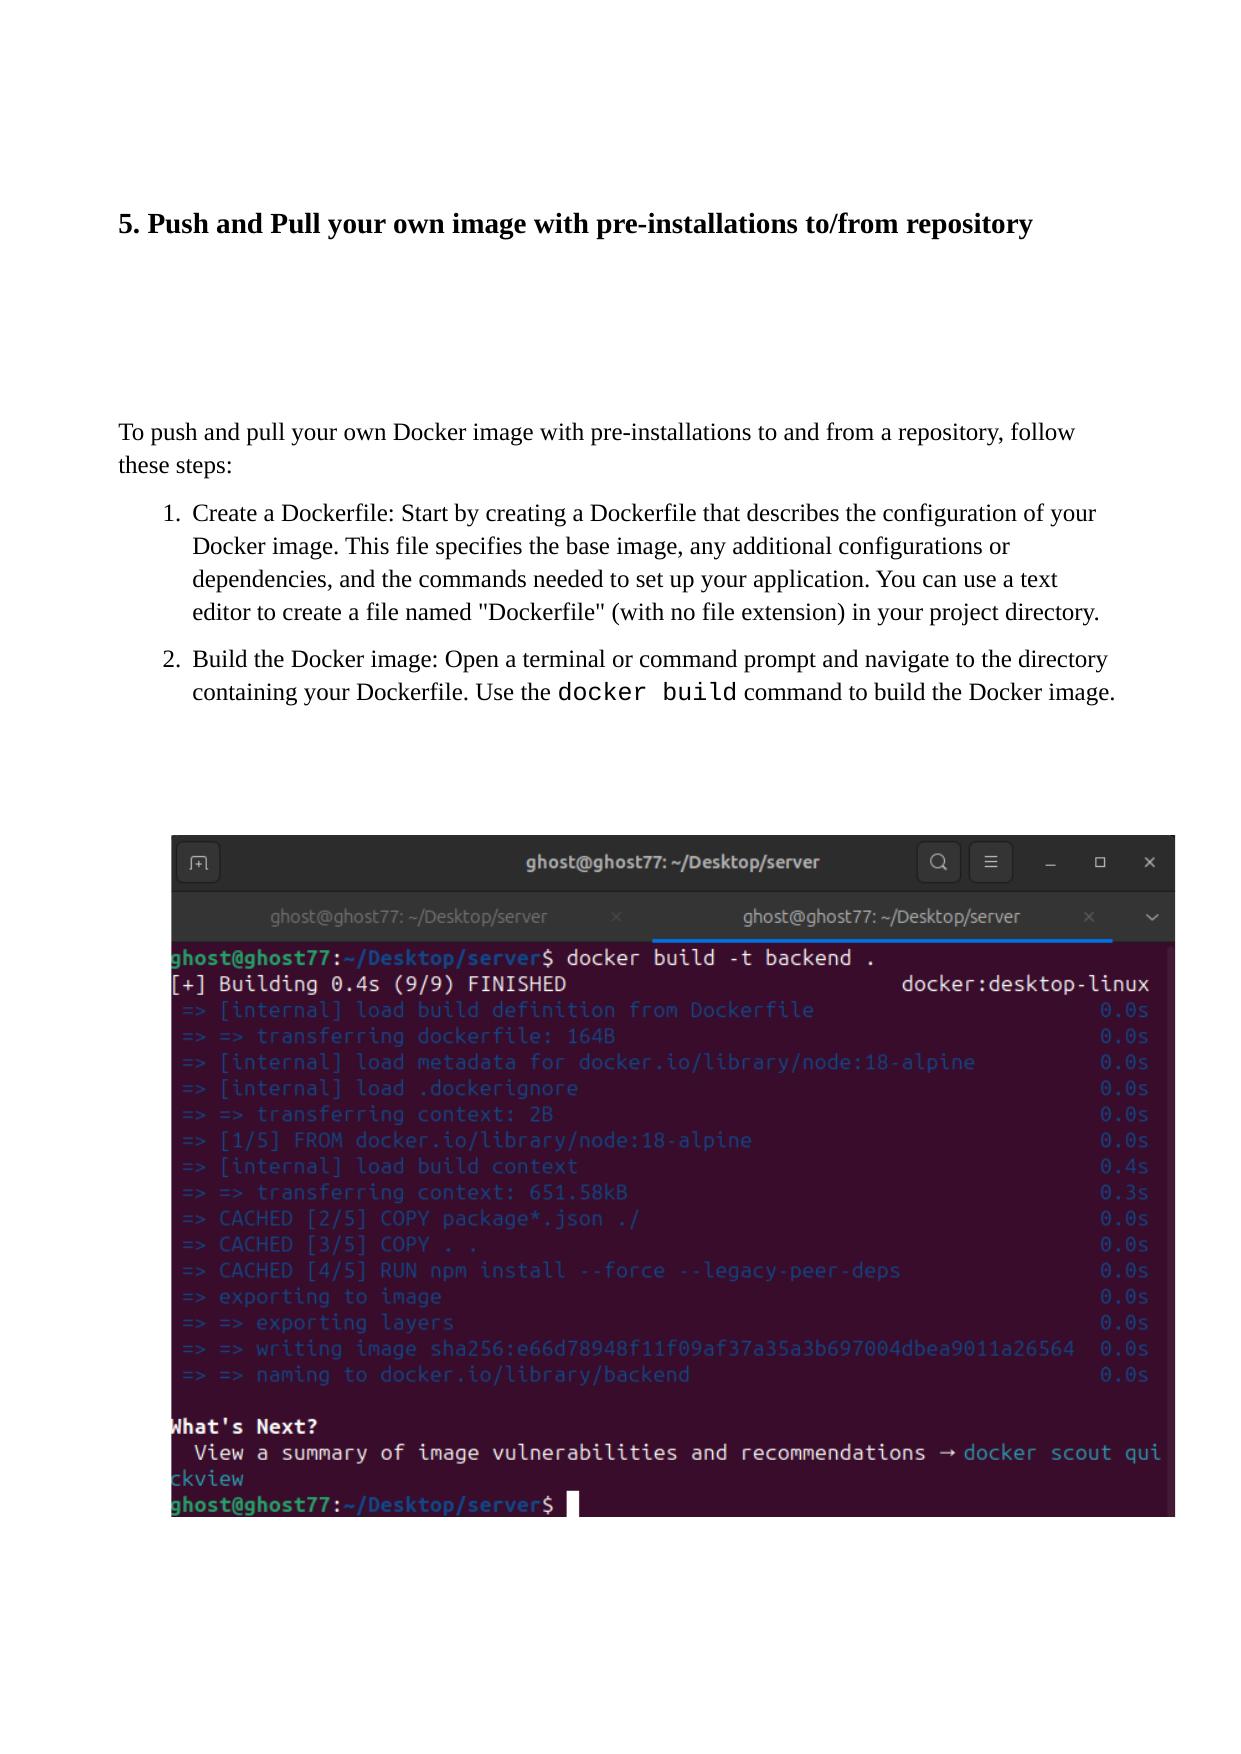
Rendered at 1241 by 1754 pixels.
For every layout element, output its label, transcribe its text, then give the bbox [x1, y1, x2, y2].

list Create a Dockerfile: Start by creating a Dockerfile that describes the configuration of your Docker image. This file specifies the base image, any additional configurations or dependencies, and the commands needed to set up your application. You can use a text editor to create a file named "Dockerfile" (with no file extension) in your project directory. [162, 498, 1122, 626]
text To push and pull your own Docker image with pre-installations to and from a repository, follow these steps: [118, 252, 1122, 479]
list Build the Docker image: Open a terminal or command prompt and navigate to the directory containing your Dockerfile. Use the docker build command to build the Docker image. [162, 644, 1122, 708]
picture [171, 835, 1176, 1517]
subtitle 5. Push and Pull your own image with pre-installations to/from repository [118, 139, 1122, 239]
